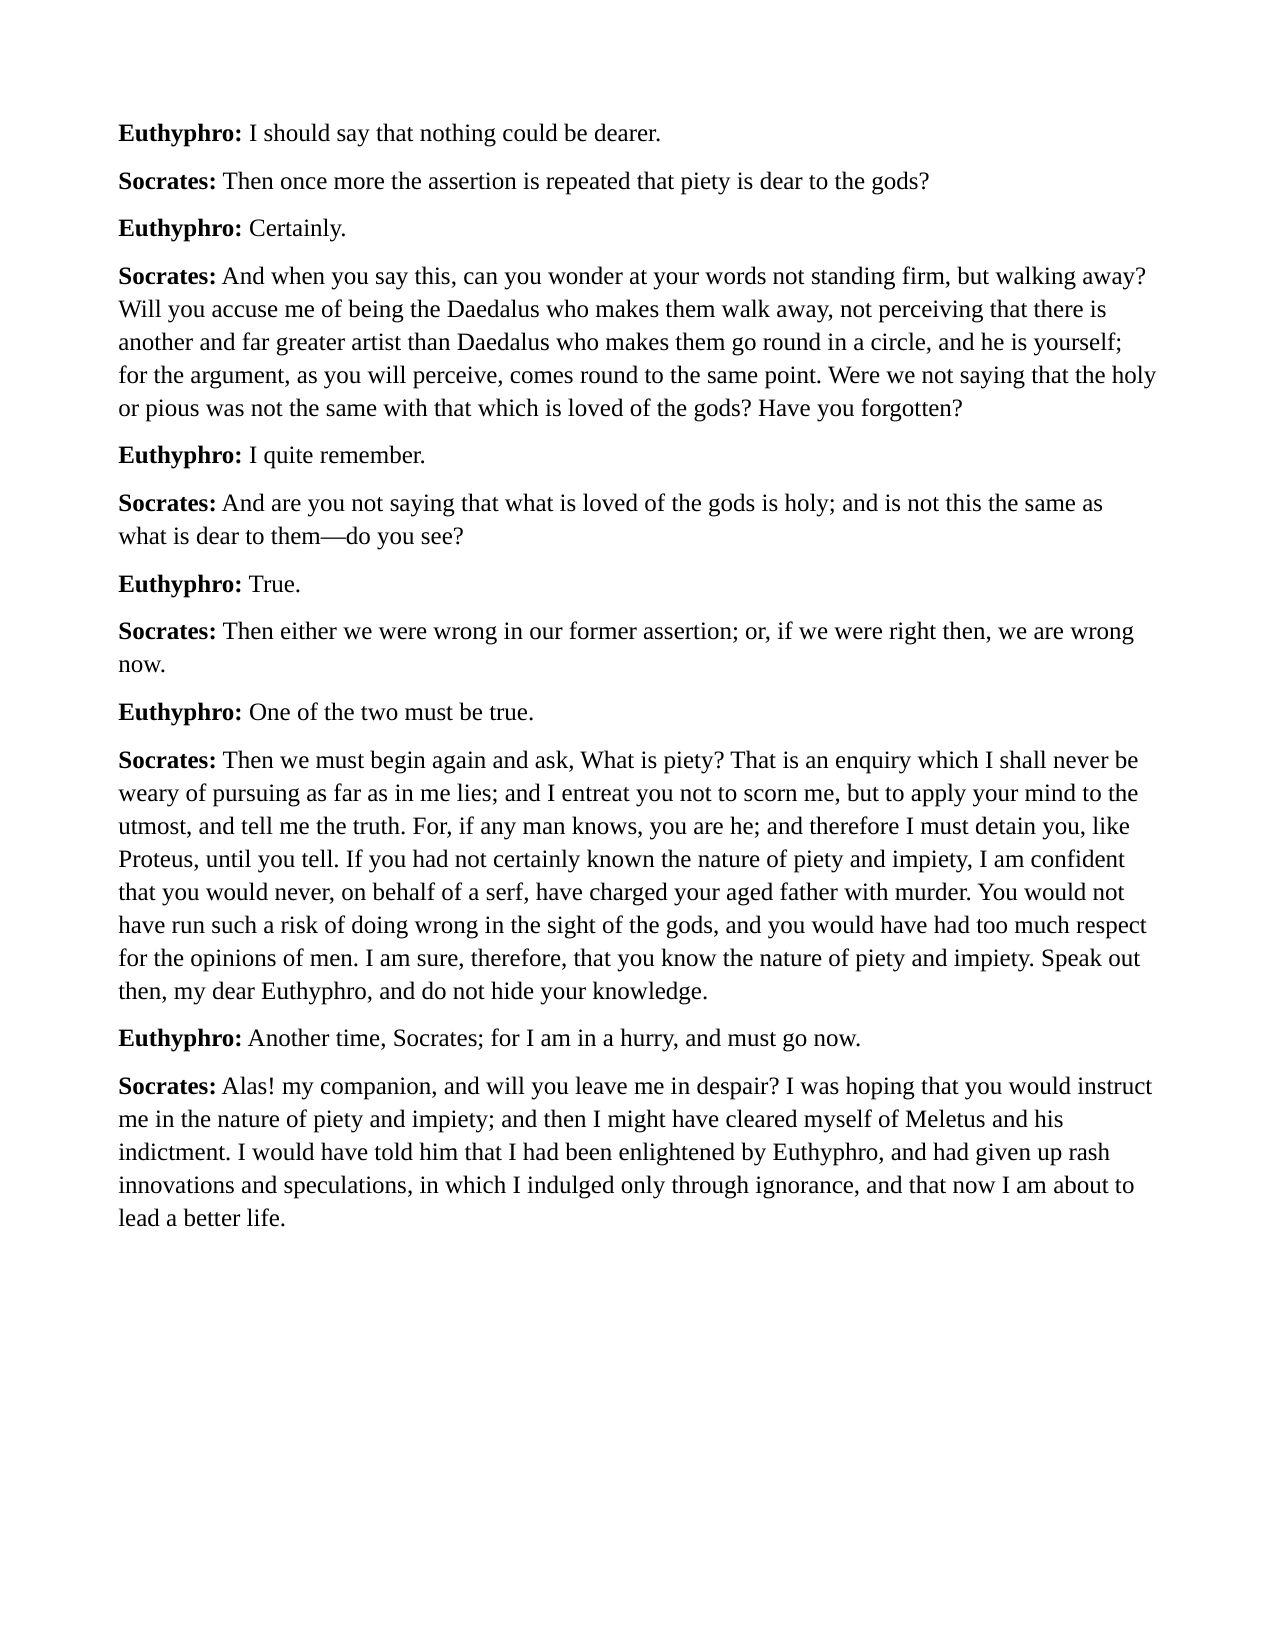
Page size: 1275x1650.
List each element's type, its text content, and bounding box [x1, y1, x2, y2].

text Euthyphro: I should say that nothing could be dearer. [118, 118, 1157, 147]
text Socrates: Then we must begin again and ask, What is piety? That is an enquiry which I shall never be weary of pursuing as far as in me lies; and I entreat you not to scorn me, but to apply your mind to the utmost, and tell me the truth. For, if any man knows, you are he; and therefore I must detain you, like Proteus, until you tell. If you had not certainly known the nature of piety and impiety, I am confident that you would never, on behalf of a serf, have charged your aged father with murder. You would not have run such a risk of doing wrong in the sight of the gods, and you would have had too much respect for the opinions of men. I am sure, therefore, that you know the nature of piety and impiety. Speak out then, my dear Euthyphro, and do not hide your knowledge. [118, 745, 1157, 1004]
text Euthyphro: True. [118, 569, 1157, 598]
text Euthyphro: Certainly. [118, 213, 1157, 242]
text Euthyphro: One of the two must be true. [118, 697, 1157, 726]
text Socrates: Alas! my companion, and will you leave me in despair? I was hoping that you would instruct me in the nature of piety and impiety; and then I might have cleared myself of Meletus and his indictment. I would have told him that I had been enlightened by Euthyphro, and had given up rash innovations and speculations, in which I indulged only through ignorance, and that now I am about to lead a better life. [118, 1071, 1157, 1232]
text Socrates: And are you not saying that what is loved of the gods is holy; and is not this the same as what is dear to them—do you see? [118, 488, 1157, 550]
text Euthyphro: Another time, Socrates; for I am in a hurry, and must go now. [118, 1023, 1157, 1052]
text Socrates: And when you say this, can you wonder at your words not standing firm, but walking away? Will you accuse me of being the Daedalus who makes them walk away, not perceiving that there is another and far greater artist than Daedalus who makes them go round in a circle, and he is yourself; for the argument, as you will perceive, comes round to the same point. Were we not saying that the holy or pious was not the same with that which is loved of the gods? Have you forgotten? [118, 261, 1157, 422]
text Euthyphro: I quite remember. [118, 441, 1157, 469]
text Socrates: Then once more the assertion is repeated that piety is dear to the gods? [118, 166, 1157, 194]
text Socrates: Then either we were wrong in our former assertion; or, if we were right then, we are wrong now. [118, 616, 1157, 678]
